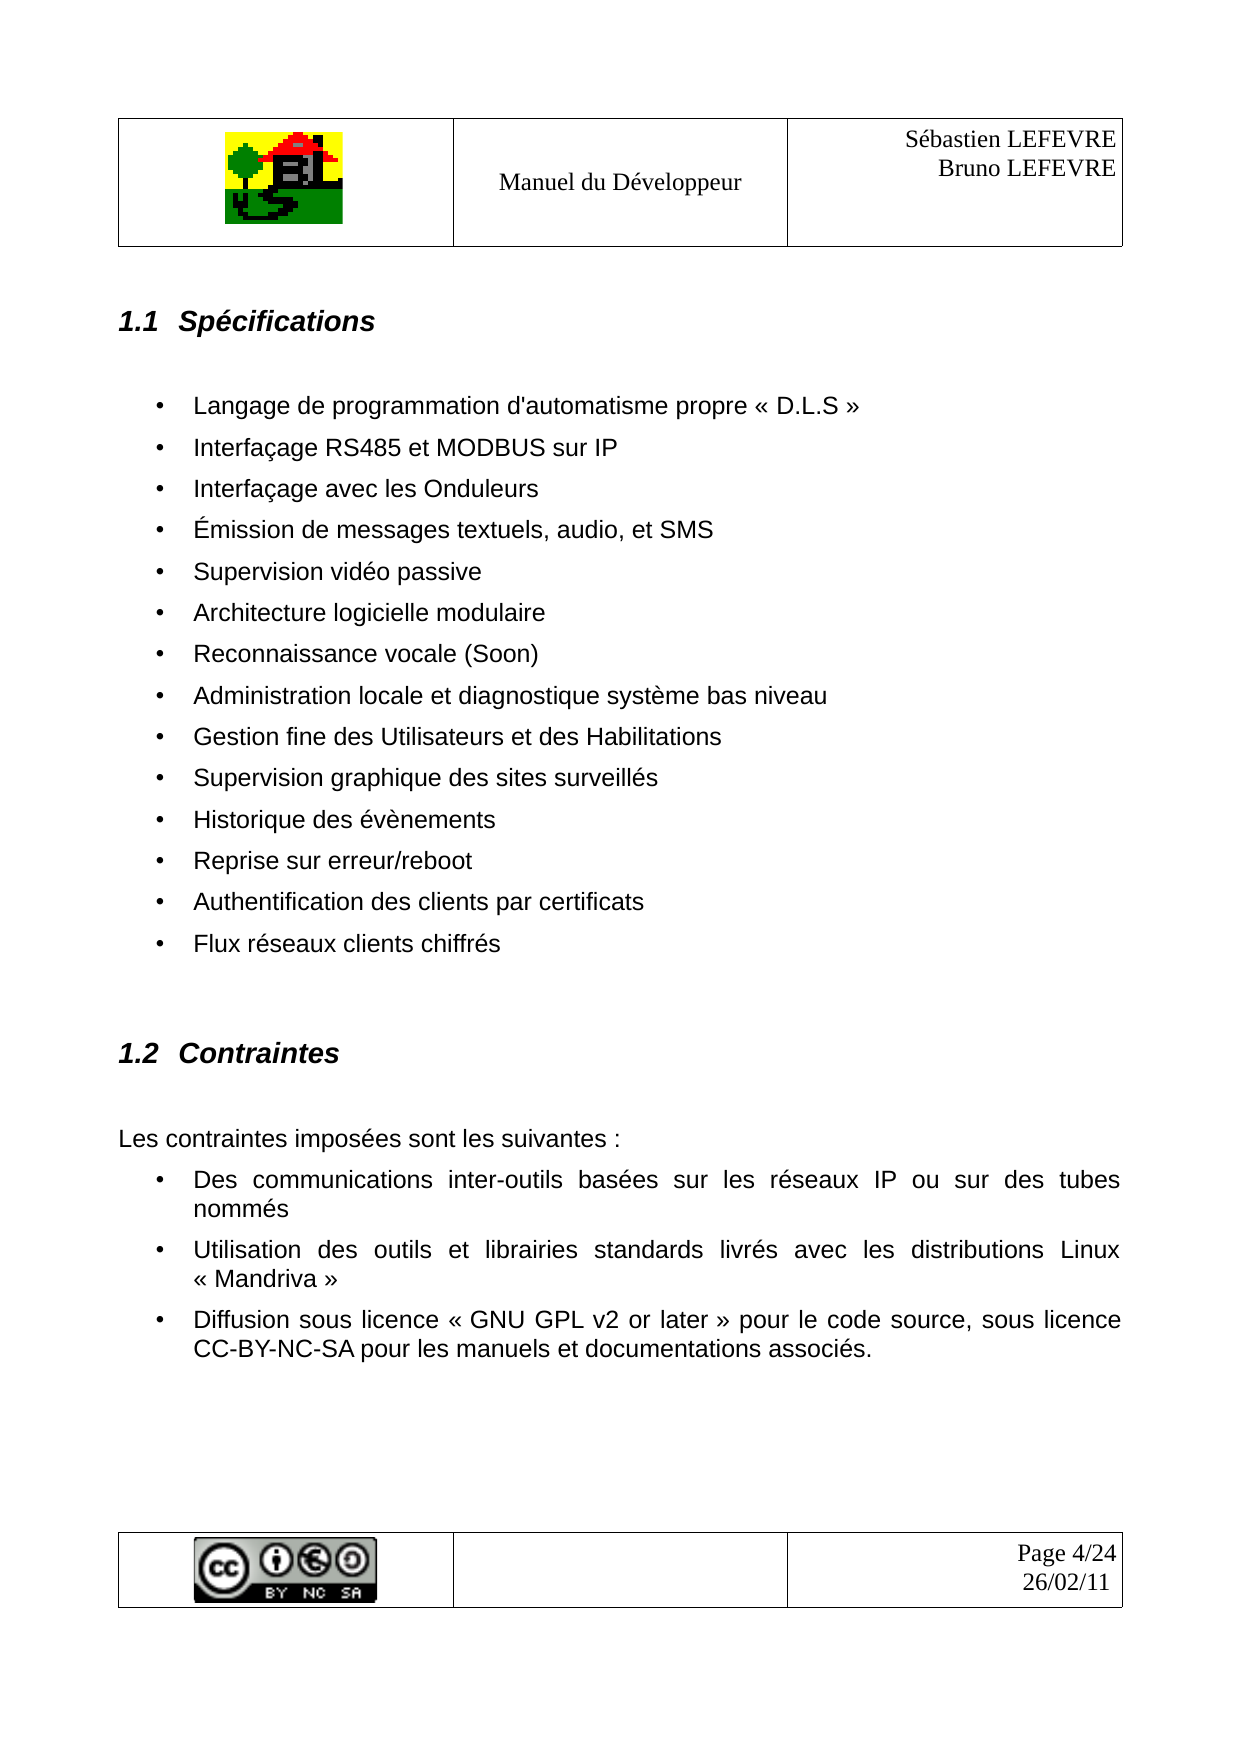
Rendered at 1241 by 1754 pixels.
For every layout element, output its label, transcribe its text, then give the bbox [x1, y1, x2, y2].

list Supervision graphique des sites surveillés [156, 763, 1122, 792]
list Authentification des clients par certificats [156, 887, 1122, 916]
list Supervision vidéo passive [156, 557, 1122, 585]
picture [193, 1537, 378, 1603]
list Émission de messages textuels, audio, et SMS [156, 515, 1122, 544]
list Reconnaissance vocale (Soon) [156, 639, 1122, 668]
list Des communications inter-outils basées sur les réseaux IP ou sur des tubes nommés [156, 1165, 1122, 1222]
list Gestion fine des Utilisateurs et des Habilitations [156, 722, 1122, 751]
list Historique des évènements [156, 805, 1122, 833]
list Interfaçage RS485 et MODBUS sur IP [156, 432, 1122, 461]
list Utilisation des outils et librairies standards livrés avec les distributions Linux « Mandriva » [156, 1235, 1122, 1293]
subtitle Contraintes [118, 1036, 1122, 1070]
text Les contraintes imposées sont les suivantes : [118, 1124, 1122, 1152]
picture [225, 132, 343, 224]
list Reprise sur erreur/reboot [156, 846, 1122, 875]
list Langage de programmation d'automatisme propre « D.L.S » [156, 391, 1122, 420]
list Administration locale et diagnostique système bas niveau [156, 681, 1122, 709]
list Flux réseaux clients chiffrés [156, 929, 1122, 958]
list Architecture logicielle modulaire [156, 598, 1122, 627]
list Interfaçage avec les Onduleurs [156, 474, 1122, 503]
subtitle Spécifications [118, 304, 1122, 337]
list Diffusion sous licence « GNU GPL v2 or later » pour le code source, sous licence CC-BY-NC-SA pour les manuels et documentations associés. [156, 1305, 1122, 1363]
